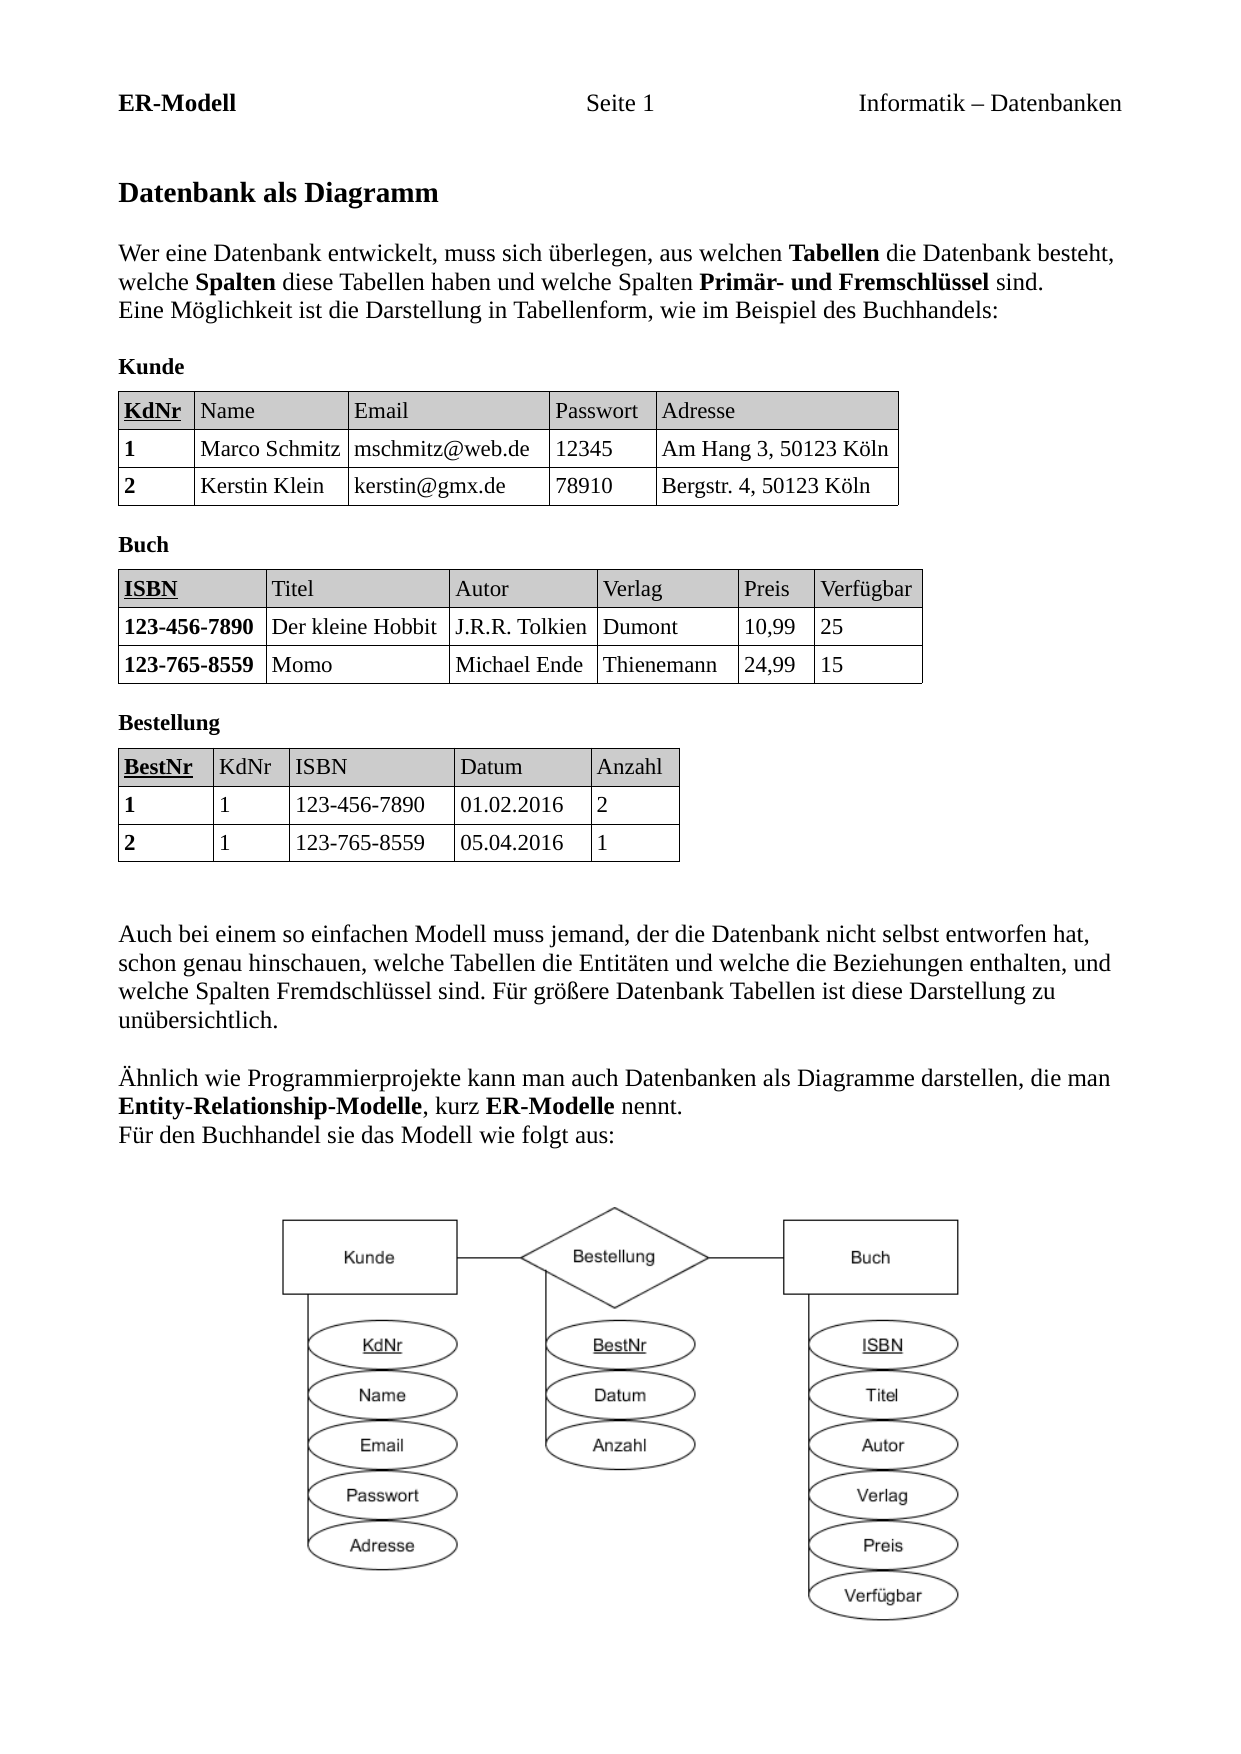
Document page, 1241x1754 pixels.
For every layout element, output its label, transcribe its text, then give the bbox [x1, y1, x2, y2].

table_cell 2 [119, 825, 213, 861]
table_header ISBN [119, 570, 266, 607]
text Bestellung [118, 709, 1122, 736]
table_header BestNr [119, 749, 213, 786]
table_cell 1 [119, 787, 213, 823]
table_cell 123-765-8559 [290, 825, 454, 861]
table_header Preis [739, 570, 814, 607]
table_cell 1 [214, 787, 289, 823]
table_header KdNr [119, 392, 194, 429]
text Auch bei einem so einfachen Modell muss jemand, der die Datenbank nicht selbst entworfen hat, schon genau hinschauen, welche Tabellen die Entitäten und welche die Beziehungen enthalten, und welche Spalten Fremdschlüssel sind. Für größere Datenbank Tabellen ist diese Darstellung zu unübersichtlich. [118, 919, 1122, 1034]
table_cell mschmitz@web.de [349, 430, 549, 467]
table_header Titel [267, 570, 449, 607]
text Für den Buchhandel sie das Modell wie folgt aus: [118, 1120, 1122, 1149]
table_header ISBN [290, 749, 454, 786]
table_cell 01.02.2016 [455, 787, 591, 823]
table_cell 10,99 [739, 608, 814, 645]
table_cell 78910 [550, 468, 656, 505]
table_header Datum [455, 749, 591, 786]
text Wer eine Datenbank entwickelt, muss sich überlegen, aus welchen Tabellen die Datenbank besteht, welche Spalten diese Tabellen haben und welche Spalten Primär- und Fremschlüssel sind. [118, 238, 1122, 295]
table_cell 12345 [550, 430, 656, 467]
table_cell 123-456-7890 [119, 608, 266, 645]
text Ähnlich wie Programmierprojekte kann man auch Datenbanken als Diagramme darstellen, die man Entity-Relationship-Modelle, kurz ER-Modelle nennt. [118, 1063, 1122, 1120]
table_header Autor [450, 570, 597, 607]
table_cell 1 [119, 430, 194, 467]
table_header Passwort [550, 392, 656, 429]
text Kunde [118, 353, 1122, 379]
table_cell 05.04.2016 [455, 825, 591, 861]
table_cell 2 [119, 468, 194, 505]
text Eine Möglichkeit ist die Darstellung in Tabellenform, wie im Beispiel des Buchhandels: [118, 295, 1122, 324]
text Datenbank als Diagramm [118, 176, 1122, 209]
table_cell 123-765-8559 [119, 646, 266, 683]
table_cell 2 [592, 787, 679, 823]
table_cell Thienemann [598, 646, 738, 683]
table_header Email [349, 392, 549, 429]
text Buch [118, 531, 1122, 557]
table_cell Bergstr. 4, 50123 Köln [657, 468, 898, 505]
picture [280, 1206, 961, 1623]
table_cell Momo [267, 646, 449, 683]
table_header Adresse [657, 392, 898, 429]
table_header Verlag [598, 570, 738, 607]
table_cell Marco Schmitz [195, 430, 348, 467]
table_cell kerstin@gmx.de [349, 468, 549, 505]
table_cell 123-456-7890 [290, 787, 454, 823]
table_header KdNr [214, 749, 289, 786]
table_cell Der kleine Hobbit [267, 608, 449, 645]
table_cell 25 [815, 608, 922, 645]
table_cell Am Hang 3, 50123 Köln [657, 430, 898, 467]
table_cell Kerstin Klein [195, 468, 348, 505]
table_cell J.R.R. Tolkien [450, 608, 597, 645]
table_header Anzahl [592, 749, 679, 786]
table_cell 1 [214, 825, 289, 861]
table_cell 24,99 [739, 646, 814, 683]
table_header Name [195, 392, 348, 429]
table_cell Dumont [598, 608, 738, 645]
table_cell 15 [815, 646, 922, 683]
table_header Verfügbar [815, 570, 922, 607]
table_cell 1 [592, 825, 679, 861]
table_cell Michael Ende [450, 646, 597, 683]
